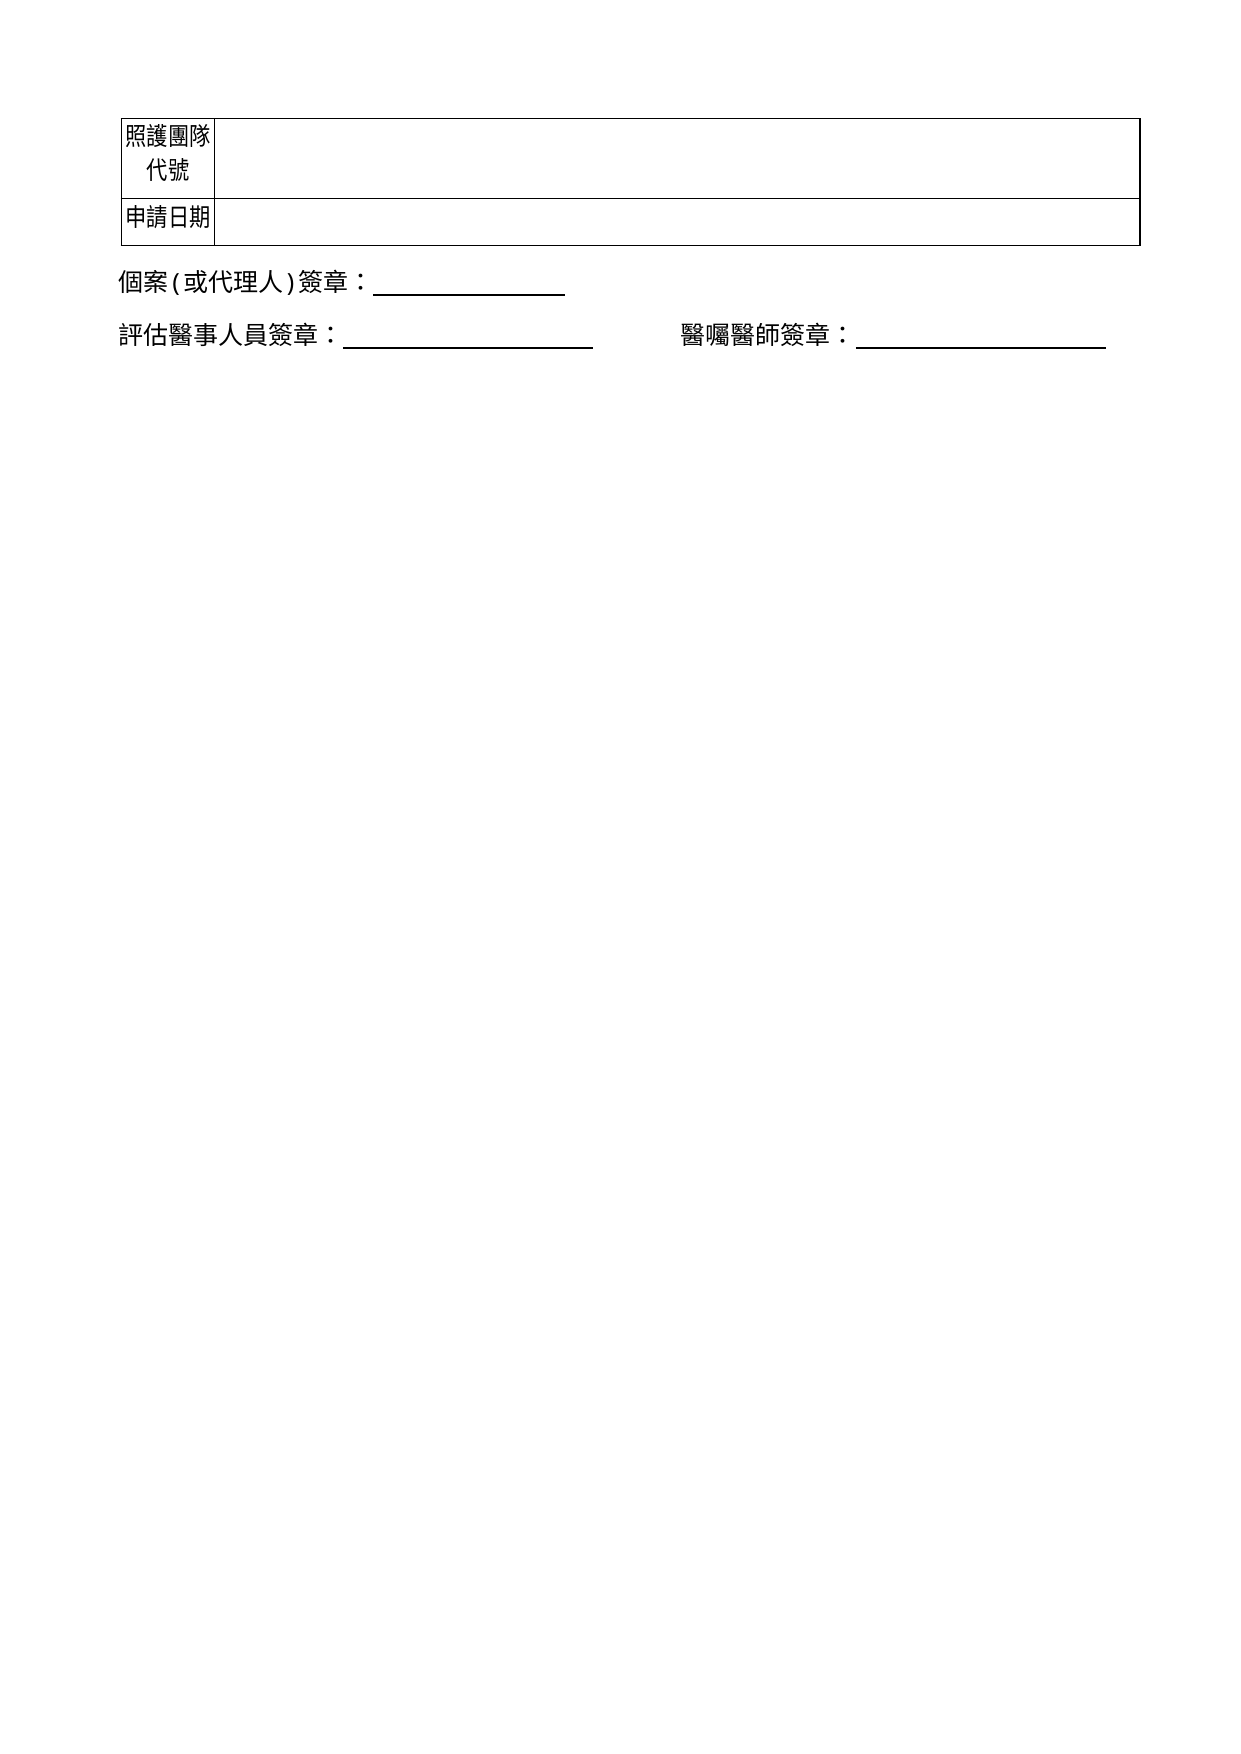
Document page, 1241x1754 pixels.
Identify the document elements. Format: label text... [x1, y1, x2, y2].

table_cell 申請日期 [122, 199, 214, 245]
table_cell [215, 119, 1139, 198]
table_cell [215, 199, 1139, 245]
text 評估醫事人員簽章： 醫囑醫師簽章： [118, 316, 1122, 352]
text 個案(或代理人)簽章： [118, 263, 1122, 299]
table_cell 照護團隊代號 [122, 119, 214, 198]
